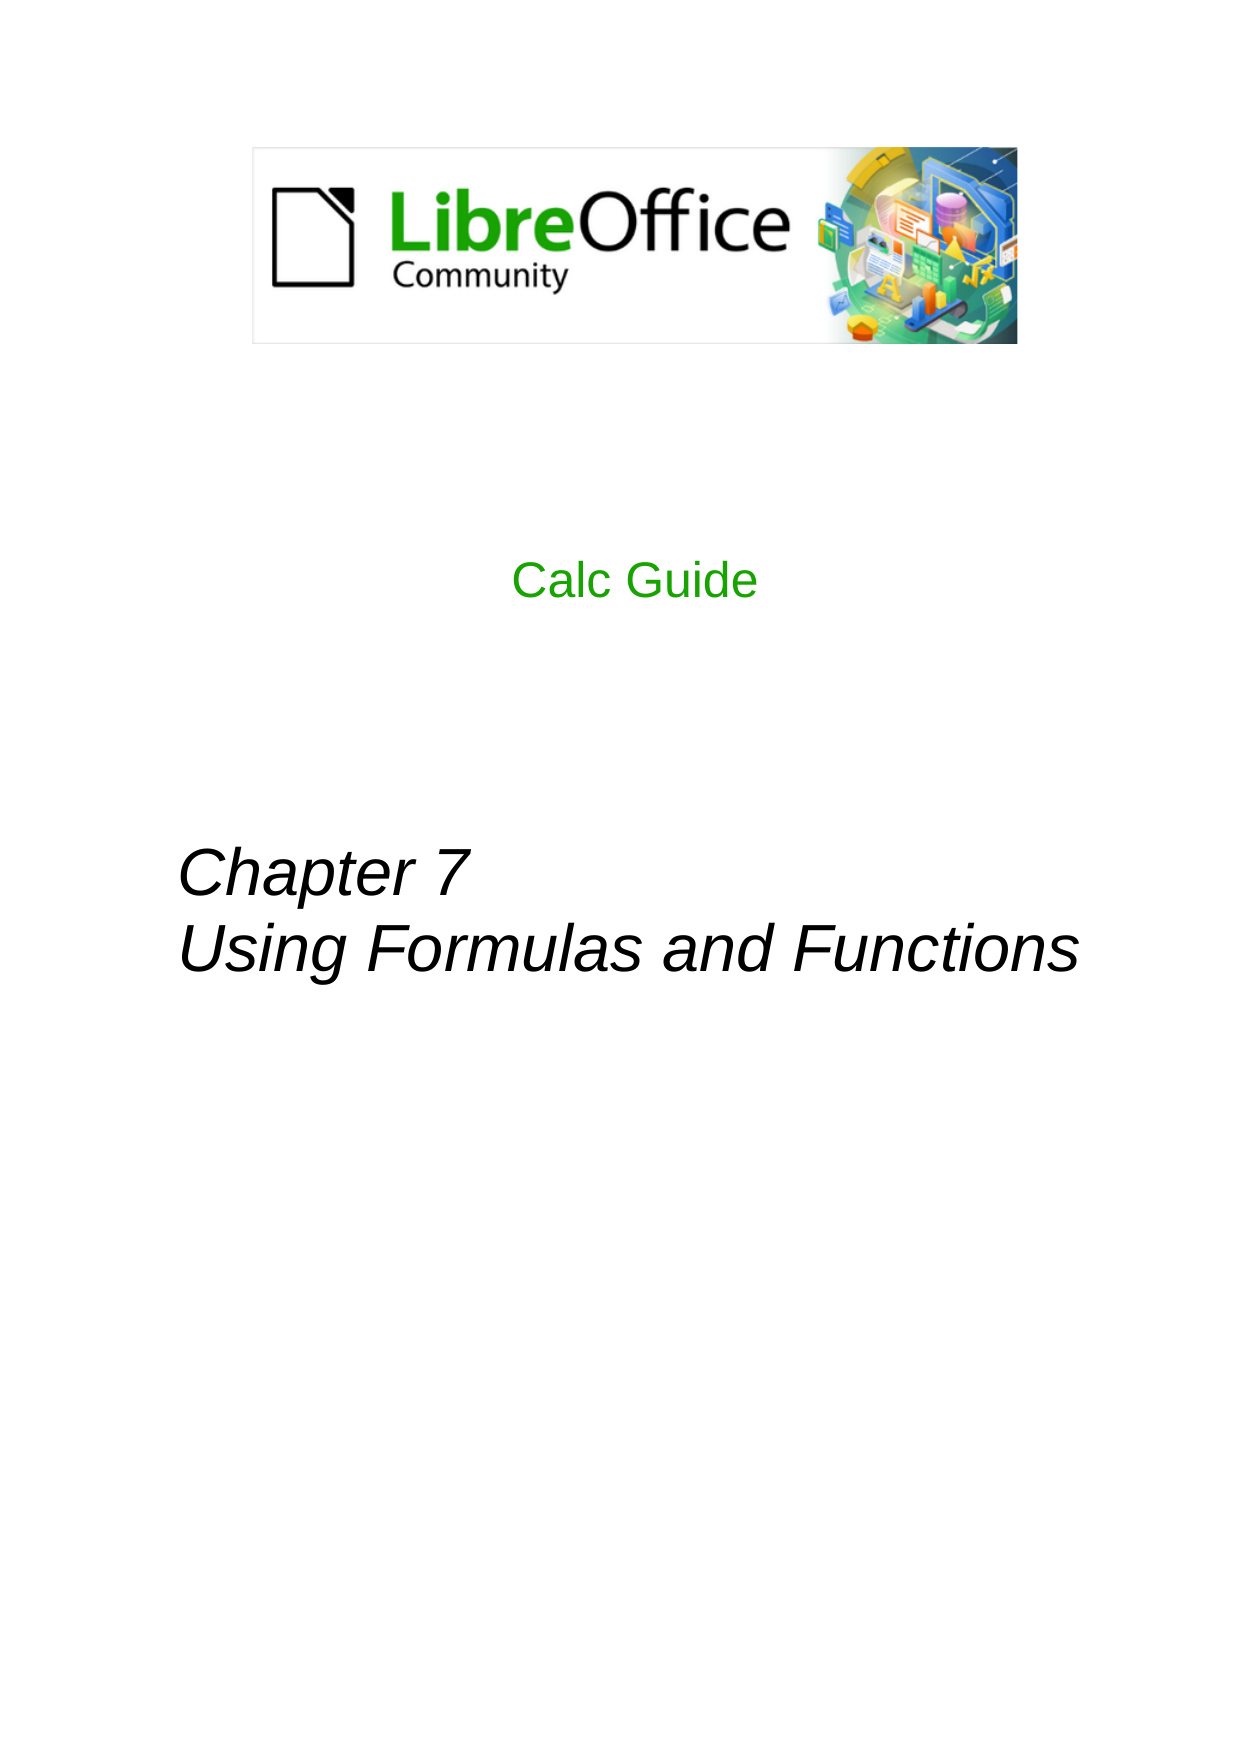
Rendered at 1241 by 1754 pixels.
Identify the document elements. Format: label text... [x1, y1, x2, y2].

text Calc Guide [177, 550, 1093, 608]
title Chapter 7 Using Formulas and Functions [177, 833, 1093, 986]
picture [252, 147, 1018, 344]
